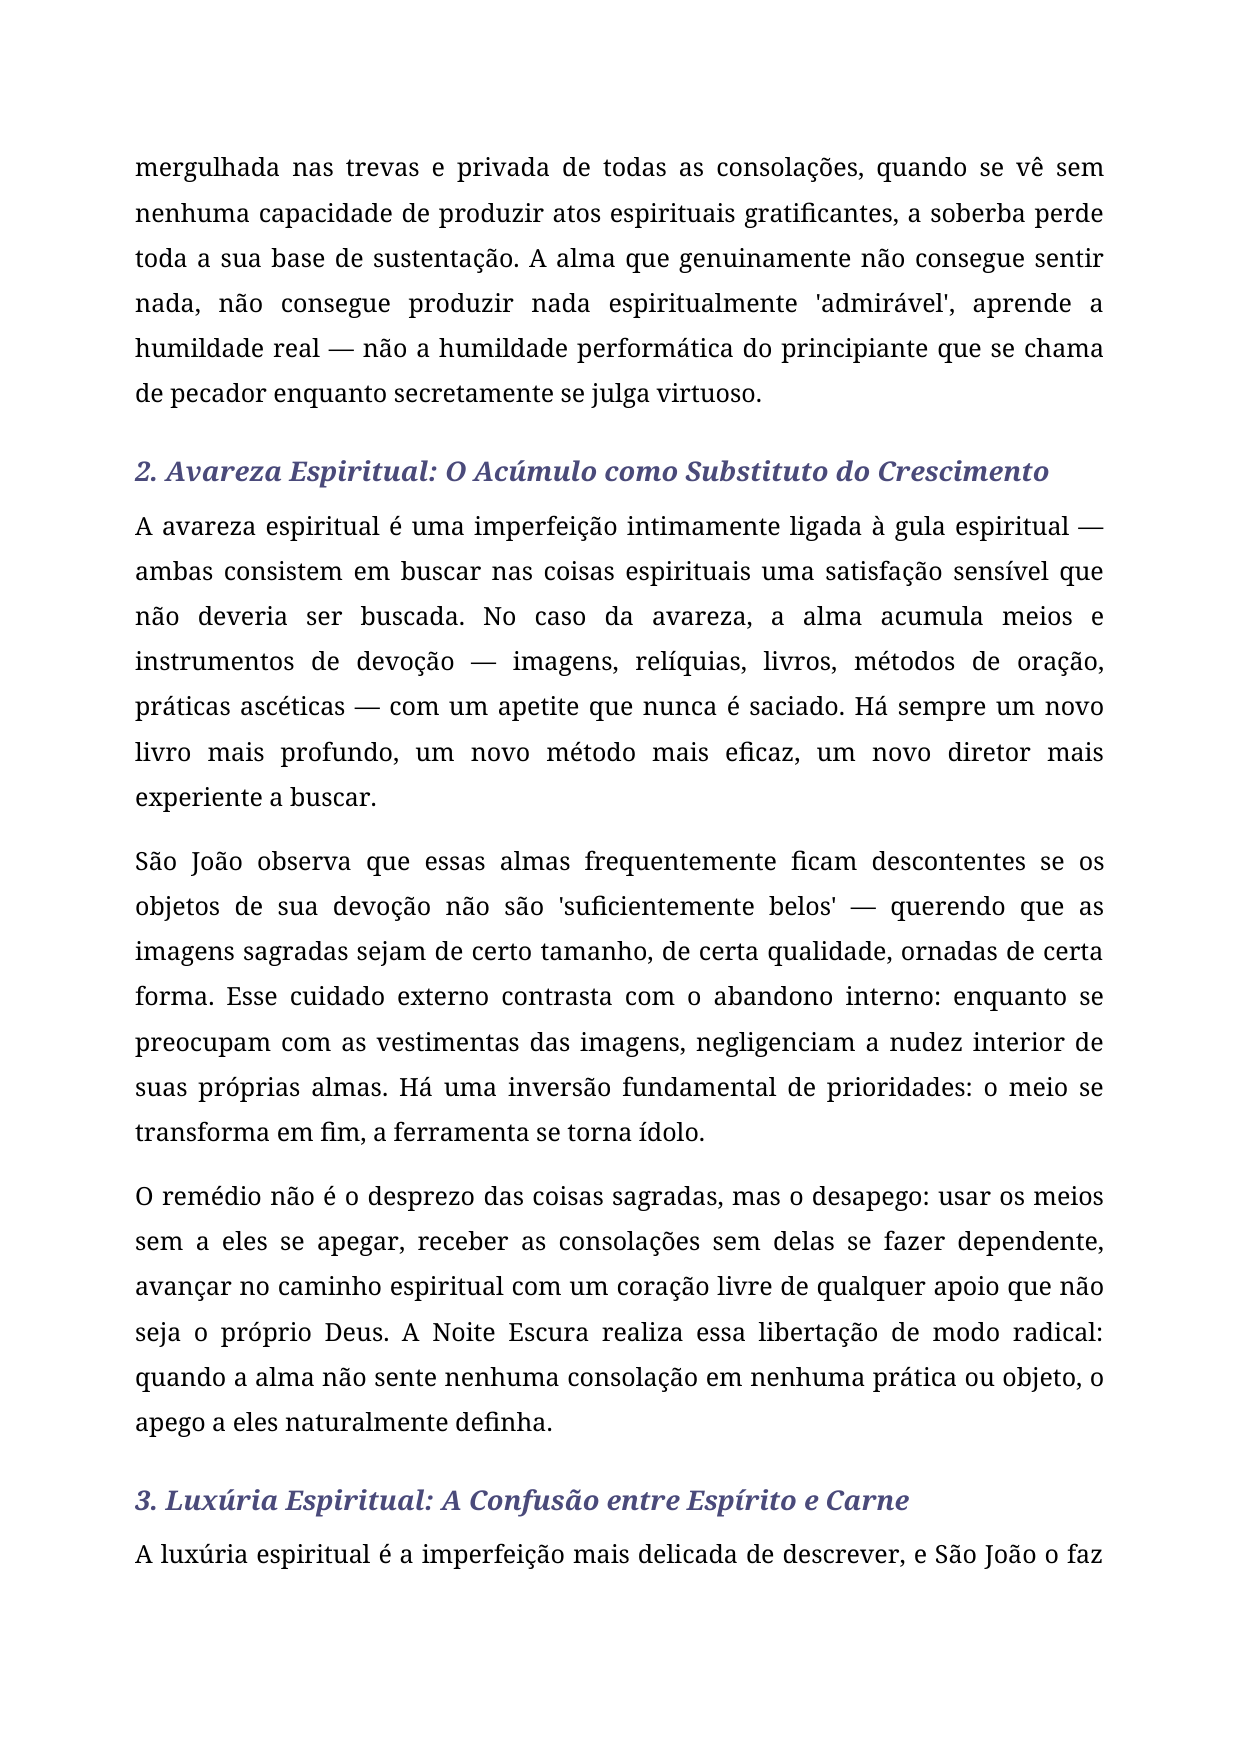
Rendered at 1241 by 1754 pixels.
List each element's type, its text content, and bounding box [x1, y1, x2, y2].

subtitle 3. Luxúria Espiritual: A Confusão entre Espírito e Carne [135, 1481, 1105, 1518]
text A avareza espiritual é uma imperfeição intimamente ligada à gula espiritual — ambas consistem em buscar nas coisas espirituais uma satisfação sensível que não deveria ser buscada. No caso da avareza, a alma acumula meios e instrumentos de devoção — imagens, relíquias, livros, métodos de oração, práticas ascéticas — com um apetite que nunca é saciado. Há sempre um novo livro mais profundo, um novo método mais eficaz, um novo diretor mais experiente a buscar. [135, 508, 1105, 813]
text mergulhada nas trevas e privada de todas as consolações, quando se vê sem nenhuma capacidade de produzir atos espirituais gratificantes, a soberba perde toda a sua base de sustentação. A alma que genuinamente não consegue sentir nada, não consegue produzir nada espiritualmente 'admirável', aprende a humildade real — não a humildade performática do principiante que se chama de pecador enquanto secretamente se julga virtuoso. [135, 150, 1105, 410]
text A luxúria espiritual é a imperfeição mais delicada de descrever, e São João o faz [135, 1537, 1105, 1571]
subtitle 2. Avareza Espiritual: O Acúmulo como Substituto do Crescimento [135, 452, 1105, 489]
text O remédio não é o desprezo das coisas sagradas, mas o desapego: usar os meios sem a eles se apegar, receber as consolações sem delas se fazer dependente, avançar no caminho espiritual com um coração livre de qualquer apoio que não seja o próprio Deus. A Noite Escura realiza essa libertação de modo radical: quando a alma não sente nenhuma consolação em nenhuma prática ou objeto, o apego a eles naturalmente definha. [135, 1178, 1105, 1439]
text São João observa que essas almas frequentemente ficam descontentes se os objetos de sua devoção não são 'suficientemente belos' — querendo que as imagens sagradas sejam de certo tamanho, de certa qualidade, ornadas de certa forma. Esse cuidado externo contrasta com o abandono interno: enquanto se preocupam com as vestimentas das imagens, negligenciam a nudez interior de suas próprias almas. Há uma inversão fundamental de prioridades: o meio se transforma em fim, a ferramenta se torna ídolo. [135, 843, 1105, 1149]
